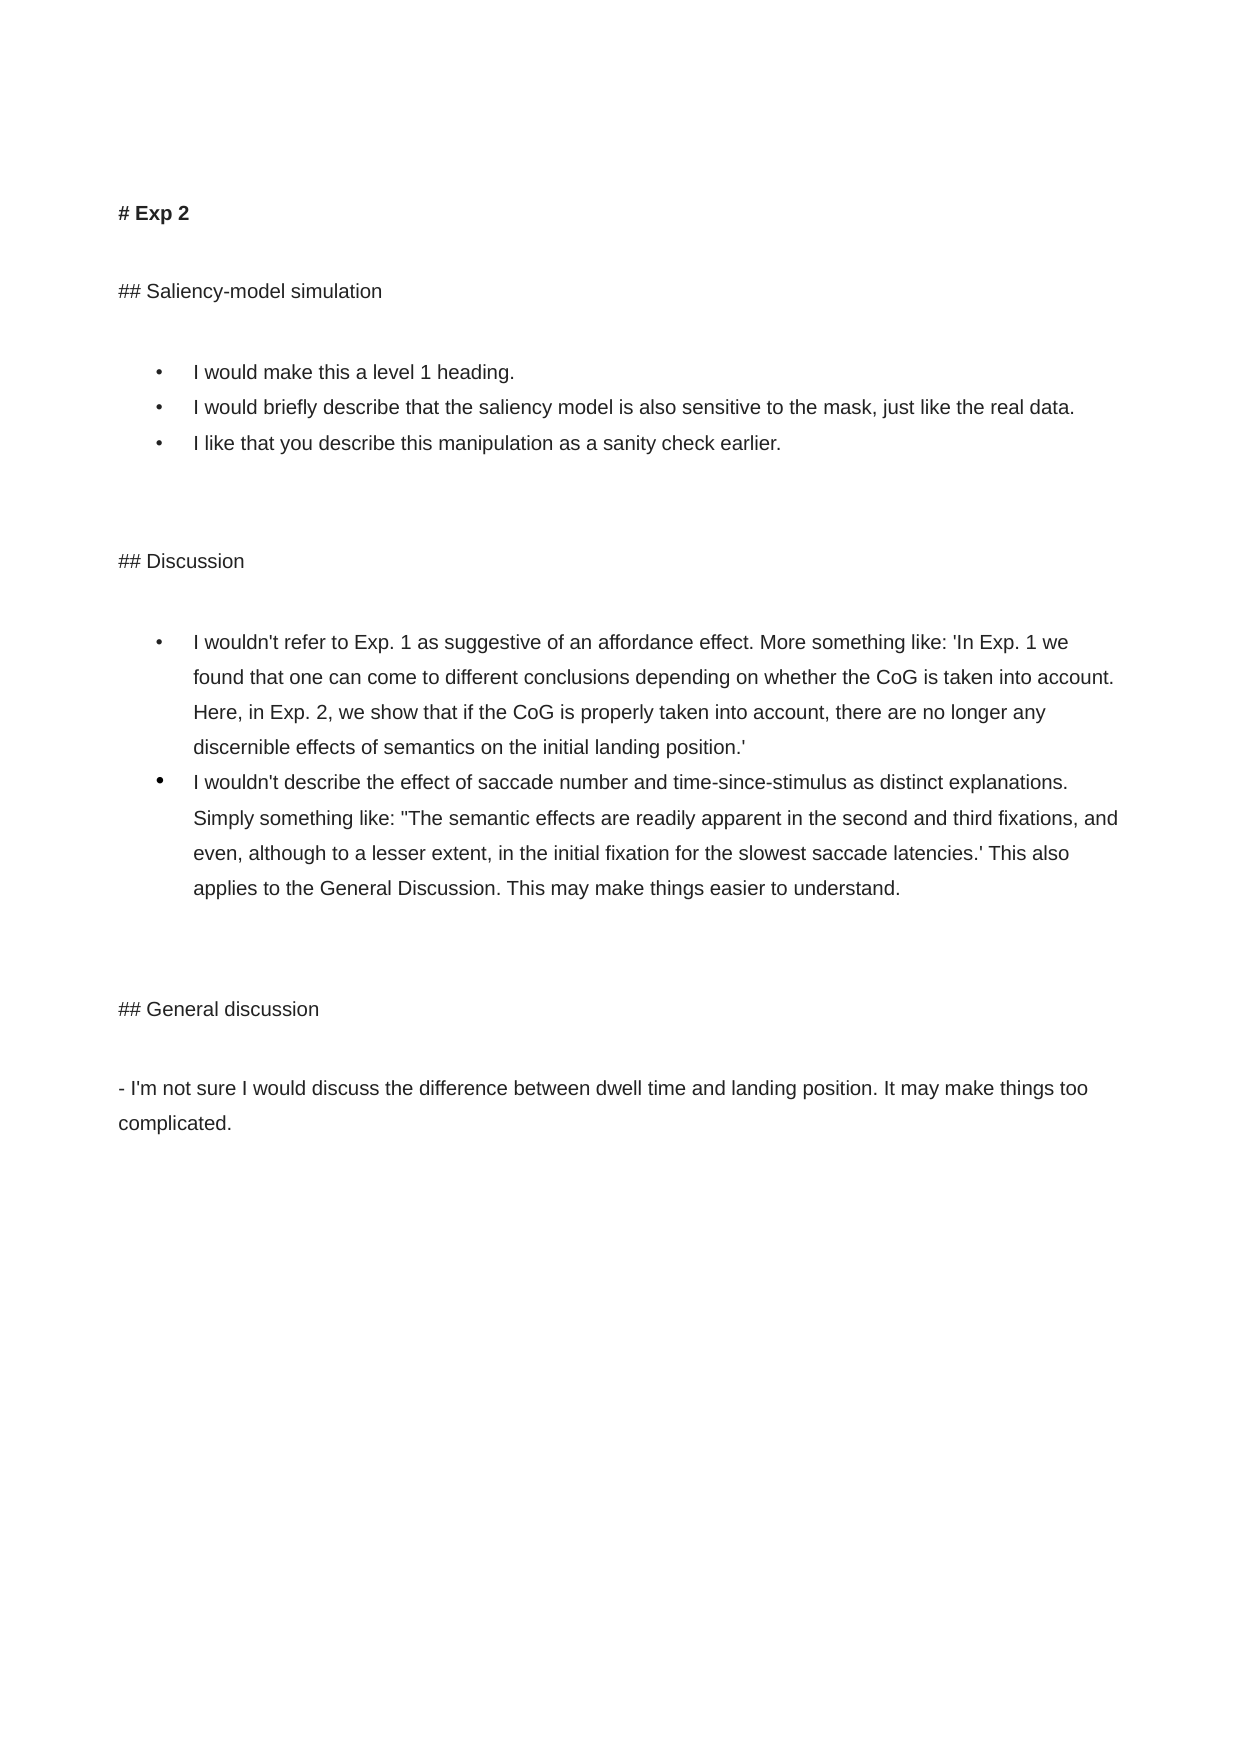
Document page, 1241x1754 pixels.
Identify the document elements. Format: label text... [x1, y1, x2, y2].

list I wouldn't describe the effect of saccade number and time-since-stimulus as distinct explanations. Simply something like: "The semantic effects are readily apparent in the second and third fixations, and even, although to a lesser extent, in the initial fixation for the slowest saccade latencies.' This also applies to the General Discussion. This may make things easier to understand. [156, 770, 1122, 943]
list I like that you describe this manipulation as a sanity check earlier. [156, 431, 1122, 454]
list I would make this a level 1 heading. [156, 361, 1122, 384]
list I wouldn't refer to Exp. 1 as suggestive of an affordance effect. More something like: 'In Exp. 1 we found that one can come to different conclusions depending on whether the CoG is taken into account. Here, in Exp. 2, we show that if the CoG is properly taken into account, there are no longer any discernible effects of semantics on the initial landing position.' [156, 630, 1122, 759]
text ## General discussion - I'm not sure I would discuss the difference between dwell time and landing position. It may make things too complicated. [118, 957, 1122, 1134]
text ## Discussion [118, 466, 1122, 616]
text # Exp 2 ## Saliency-model simulation [118, 118, 1122, 346]
list I would briefly describe that the saliency model is also sensitive to the mask, just like the real data. [156, 396, 1122, 419]
